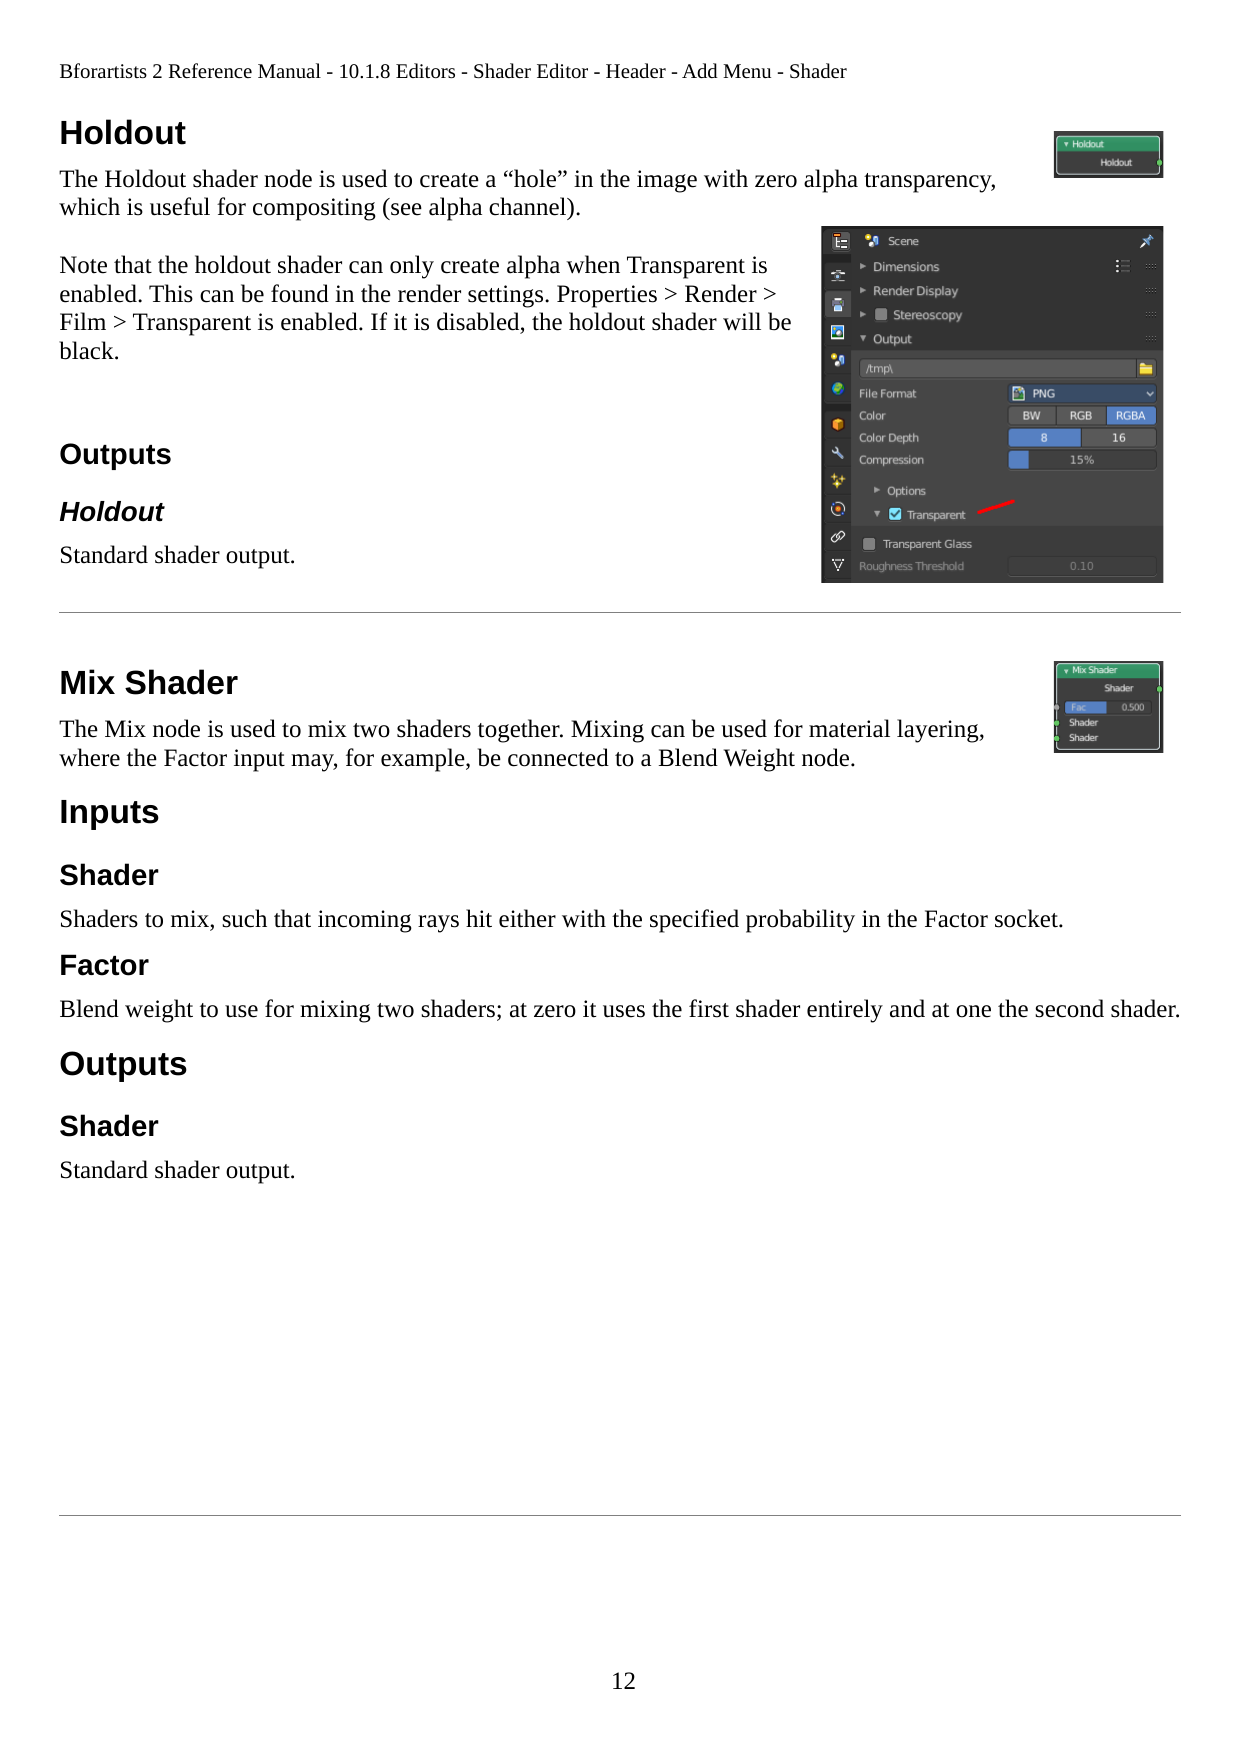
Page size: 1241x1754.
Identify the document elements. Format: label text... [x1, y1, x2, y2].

subtitle Holdout [59, 496, 821, 528]
text Note that the holdout shader can only create alpha when Transparent is enabled. This can be found in the render settings. Properties > Render > Film > Transparent is enabled. If it is disabled, the holdout shader will be black. [59, 250, 821, 365]
subtitle Inputs [59, 792, 1181, 831]
picture [1053, 131, 1164, 178]
subtitle Mix Shader [59, 663, 1053, 701]
picture [1053, 661, 1164, 753]
subtitle Outputs [59, 437, 821, 471]
text [1164, 540, 1181, 569]
subtitle [1164, 663, 1181, 701]
text Blend weight to use for mixing two shaders; at zero it uses the first shader entirely and at one the second shader. [59, 994, 1181, 1022]
text Shaders to mix, such that incoming rays hit either with the specified probability in the Factor socket. [59, 904, 1181, 933]
subtitle [1164, 437, 1181, 471]
text The Mix node is used to mix two shaders together. Mixing can be used for material layering, where the Factor input may, for example, be connected to a Blend Weight node. [59, 714, 1181, 771]
text Standard shader output. [59, 540, 821, 569]
picture [821, 226, 1164, 583]
subtitle [1164, 496, 1181, 528]
subtitle Shader [59, 1109, 1181, 1143]
subtitle Factor [59, 947, 1181, 981]
subtitle Outputs [59, 1043, 1181, 1082]
subtitle Shader [59, 858, 1181, 892]
subtitle Holdout [59, 113, 1181, 151]
text The Holdout shader node is used to create a “hole” in the image with zero alpha transparency, which is useful for compositing (see alpha channel). [59, 164, 1181, 221]
text Standard shader output. [59, 1155, 1181, 1184]
